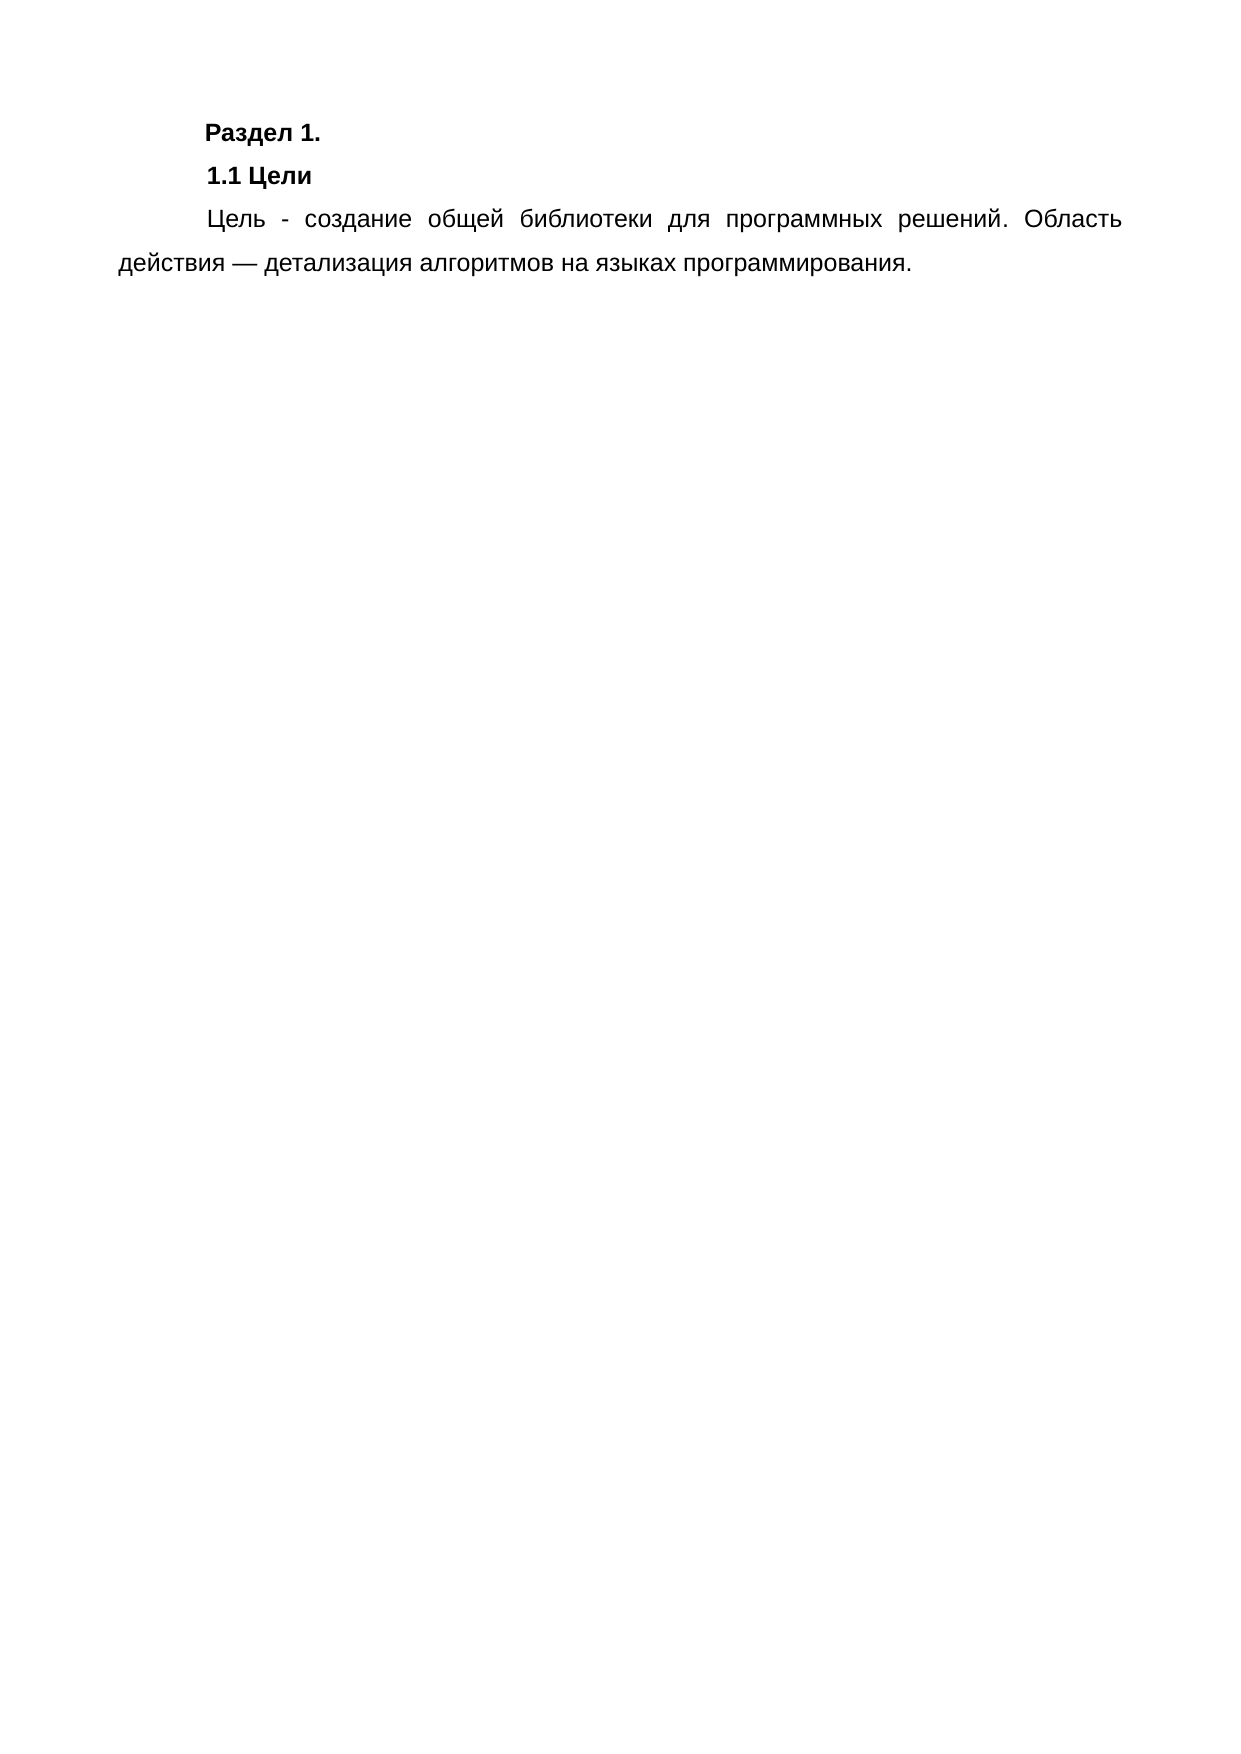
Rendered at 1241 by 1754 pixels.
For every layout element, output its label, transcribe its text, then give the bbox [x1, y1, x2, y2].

text Раздел 1. [118, 118, 1122, 147]
text 1.1 Цели [118, 161, 1122, 190]
text Цель - создание общей библиотеки для программных решений. Область действия — детализация алгоритмов на языках программирования. [118, 204, 1122, 276]
